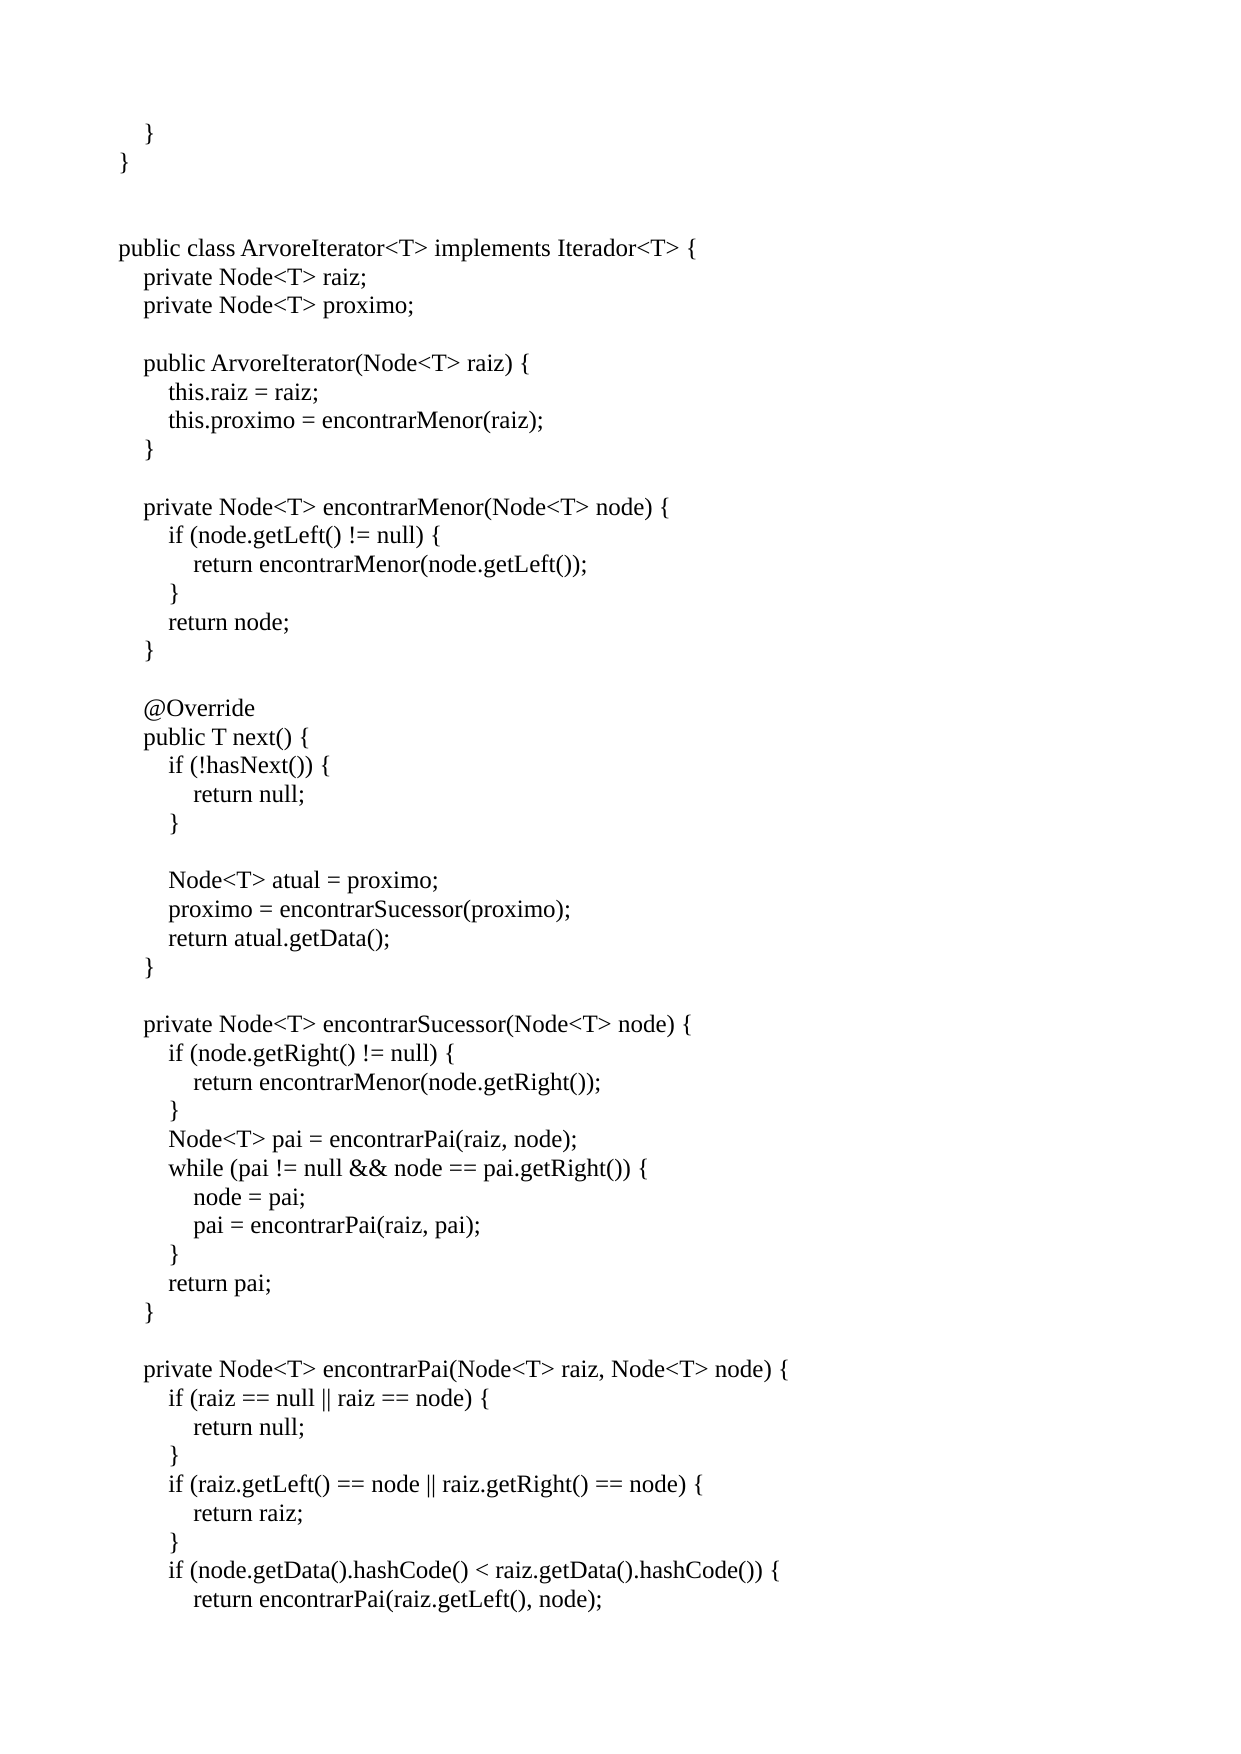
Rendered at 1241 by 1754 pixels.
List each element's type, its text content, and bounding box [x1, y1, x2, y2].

text return pai; [118, 1268, 1122, 1297]
text this.proximo = encontrarMenor(raiz); [118, 406, 1122, 434]
text if (node.getLeft() != null) { [118, 521, 1122, 549]
text private Node<T> encontrarPai(Node<T> raiz, Node<T> node) { [118, 1354, 1122, 1383]
text if (node.getRight() != null) { [118, 1038, 1122, 1067]
text return encontrarMenor(node.getLeft()); [118, 549, 1122, 578]
text public class ArvoreIterator<T> implements Iterador<T> { [118, 233, 1122, 262]
text } [118, 578, 1122, 607]
text this.raiz = raiz; [118, 377, 1122, 406]
text private Node<T> encontrarSucessor(Node<T> node) { [118, 1009, 1122, 1038]
text public ArvoreIterator(Node<T> raiz) { [118, 348, 1122, 377]
text } [118, 952, 1122, 981]
text } [118, 118, 1122, 147]
text private Node<T> encontrarMenor(Node<T> node) { [118, 492, 1122, 521]
text } [118, 1527, 1122, 1556]
text node = pai; [118, 1182, 1122, 1211]
text return null; [118, 1412, 1122, 1441]
text } [118, 434, 1122, 463]
text Node<T> pai = encontrarPai(raiz, node); [118, 1124, 1122, 1153]
text while (pai != null && node == pai.getRight()) { [118, 1153, 1122, 1182]
text Node<T> atual = proximo; [118, 866, 1122, 894]
text if (raiz.getLeft() == node || raiz.getRight() == node) { [118, 1469, 1122, 1498]
text if (node.getData().hashCode() < raiz.getData().hashCode()) { [118, 1556, 1122, 1584]
text private Node<T> proximo; [118, 291, 1122, 319]
text return encontrarPai(raiz.getLeft(), node); [118, 1584, 1122, 1613]
text public T next() { [118, 722, 1122, 751]
text return null; [118, 779, 1122, 808]
text return encontrarMenor(node.getRight()); [118, 1067, 1122, 1096]
text } [118, 808, 1122, 837]
text return raiz; [118, 1498, 1122, 1527]
text if (raiz == null || raiz == node) { [118, 1383, 1122, 1412]
text if (!hasNext()) { [118, 751, 1122, 779]
text return atual.getData(); [118, 923, 1122, 952]
text } [118, 1239, 1122, 1268]
text } [118, 1297, 1122, 1326]
text pai = encontrarPai(raiz, pai); [118, 1211, 1122, 1239]
text } [118, 1096, 1122, 1124]
text } [118, 1441, 1122, 1469]
text @Override [118, 693, 1122, 722]
text private Node<T> raiz; [118, 262, 1122, 291]
text } [118, 636, 1122, 664]
text proximo = encontrarSucessor(proximo); [118, 894, 1122, 923]
text return node; [118, 607, 1122, 636]
text } [118, 147, 1122, 176]
